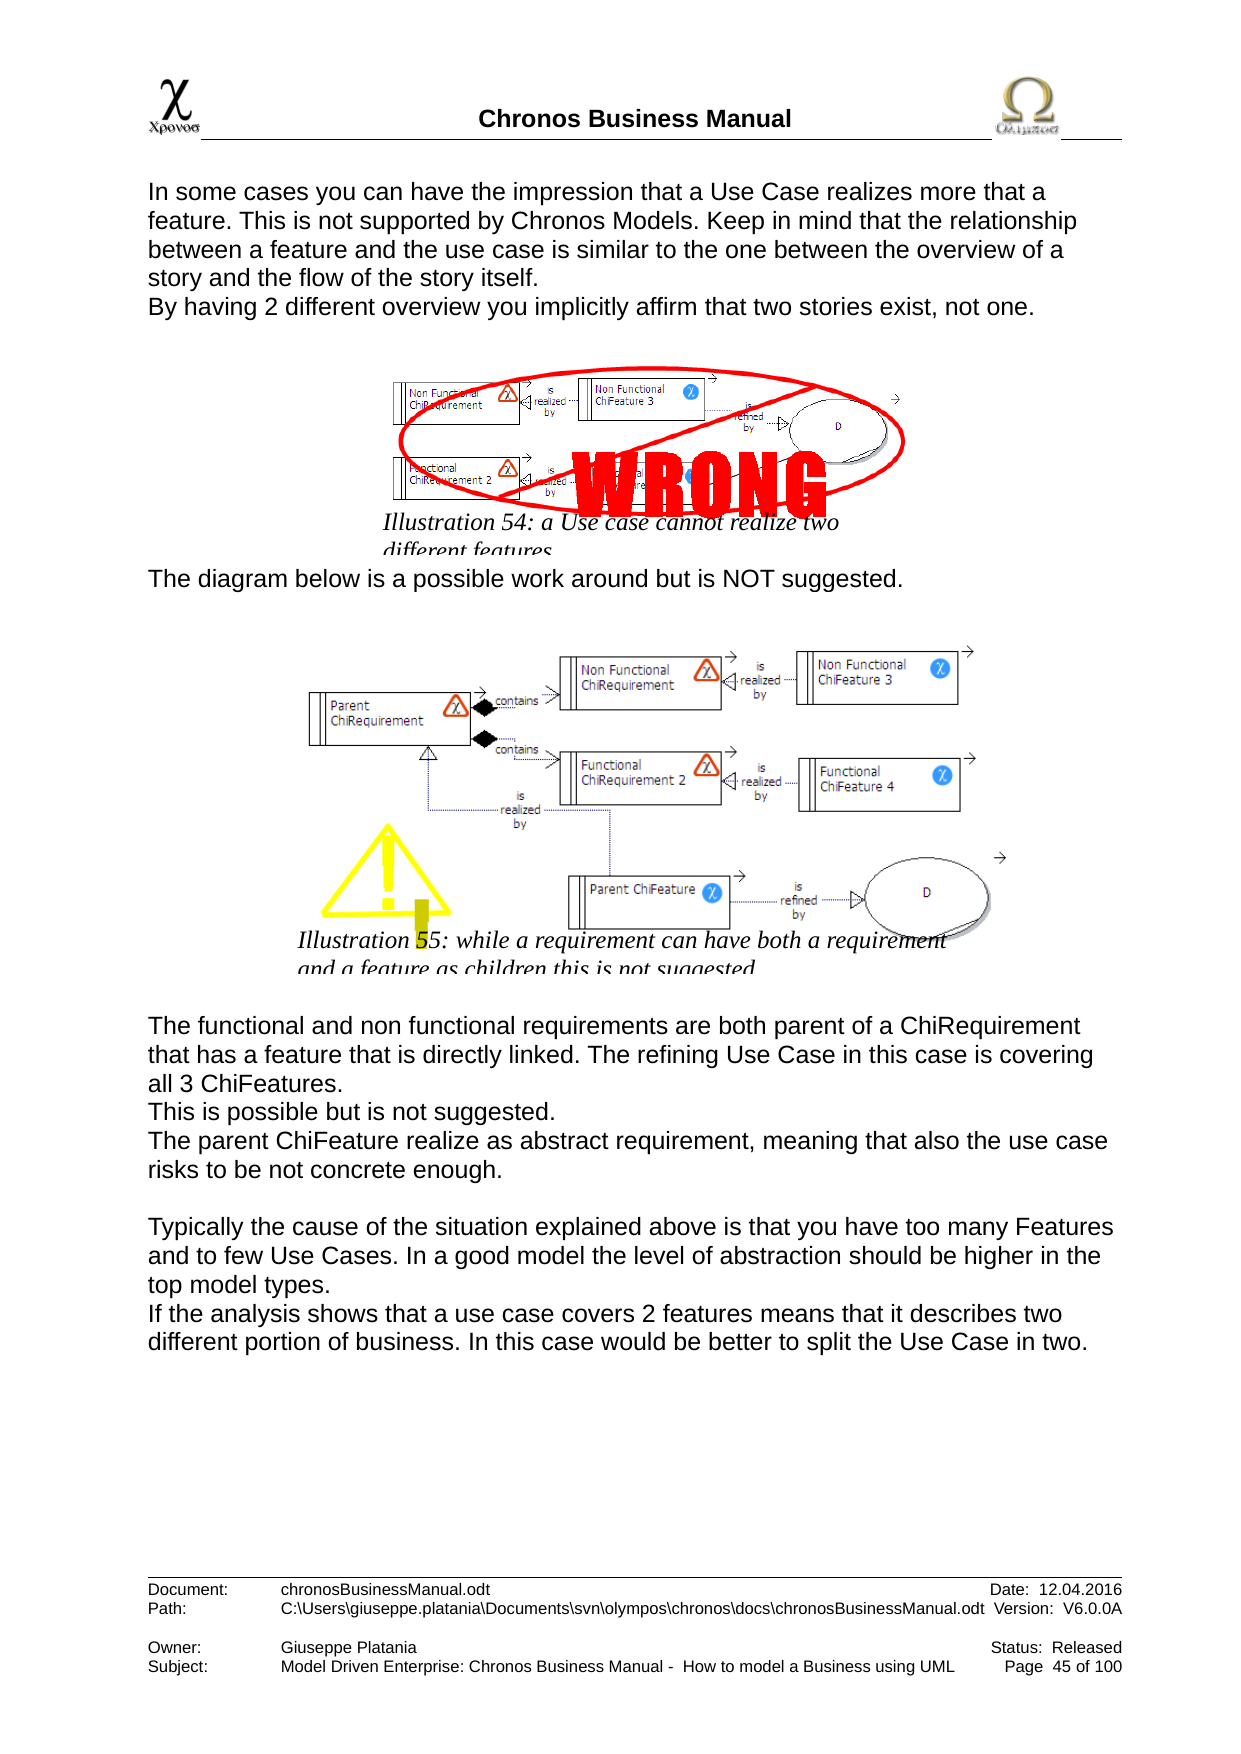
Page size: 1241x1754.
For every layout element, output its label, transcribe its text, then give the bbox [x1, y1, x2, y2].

picture [147, 75, 201, 135]
text If the analysis shows that a use case covers 2 features means that it describes two different portion of business. In this case would be better to split the Use Case in two. [148, 1298, 1122, 1356]
text Illustration 54: a Use case cannot realize two different features [383, 342, 887, 365]
picture [992, 75, 1061, 135]
text The parent ChiFeature realize as abstract requirement, meaning that also the use case risks to be not concrete enough. [148, 1126, 1122, 1183]
text Illustration 54: a Use case cannot realize two different features [383, 531, 887, 555]
text Illustration 55: while a requirement can have both a requirement and a feature as children this is not suggested. [297, 949, 973, 973]
text Illustration 55: while a requirement can have both a requirement and a feature as children this is not suggested. [297, 614, 973, 637]
text The functional and non functional requirements are both parent of a ChiRequirement that has a feature that is directly linked. The refining Use Case in this case is covering all 3 ChiFeatures. [148, 1011, 1122, 1097]
text The diagram below is a possible work around but is NOT suggested. [148, 564, 1122, 592]
text This is possible but is not suggested. [148, 1097, 1122, 1126]
text By having 2 different overview you implicitly affirm that two stories exist, not one. [148, 292, 1122, 321]
text In some cases you can have the impression that a Use Case realizes more that a feature. This is not supported by Chronos Models. Keep in mind that the relationship between a feature and the use case is similar to the one between the overview of a story and the flow of the story itself. [148, 177, 1122, 292]
picture [382, 365, 915, 531]
picture [297, 637, 1006, 949]
text Typically the cause of the situation explained above is that you have too many Features and to few Use Cases. In a good model the level of abstraction should be higher in the top model types. [148, 1212, 1122, 1298]
